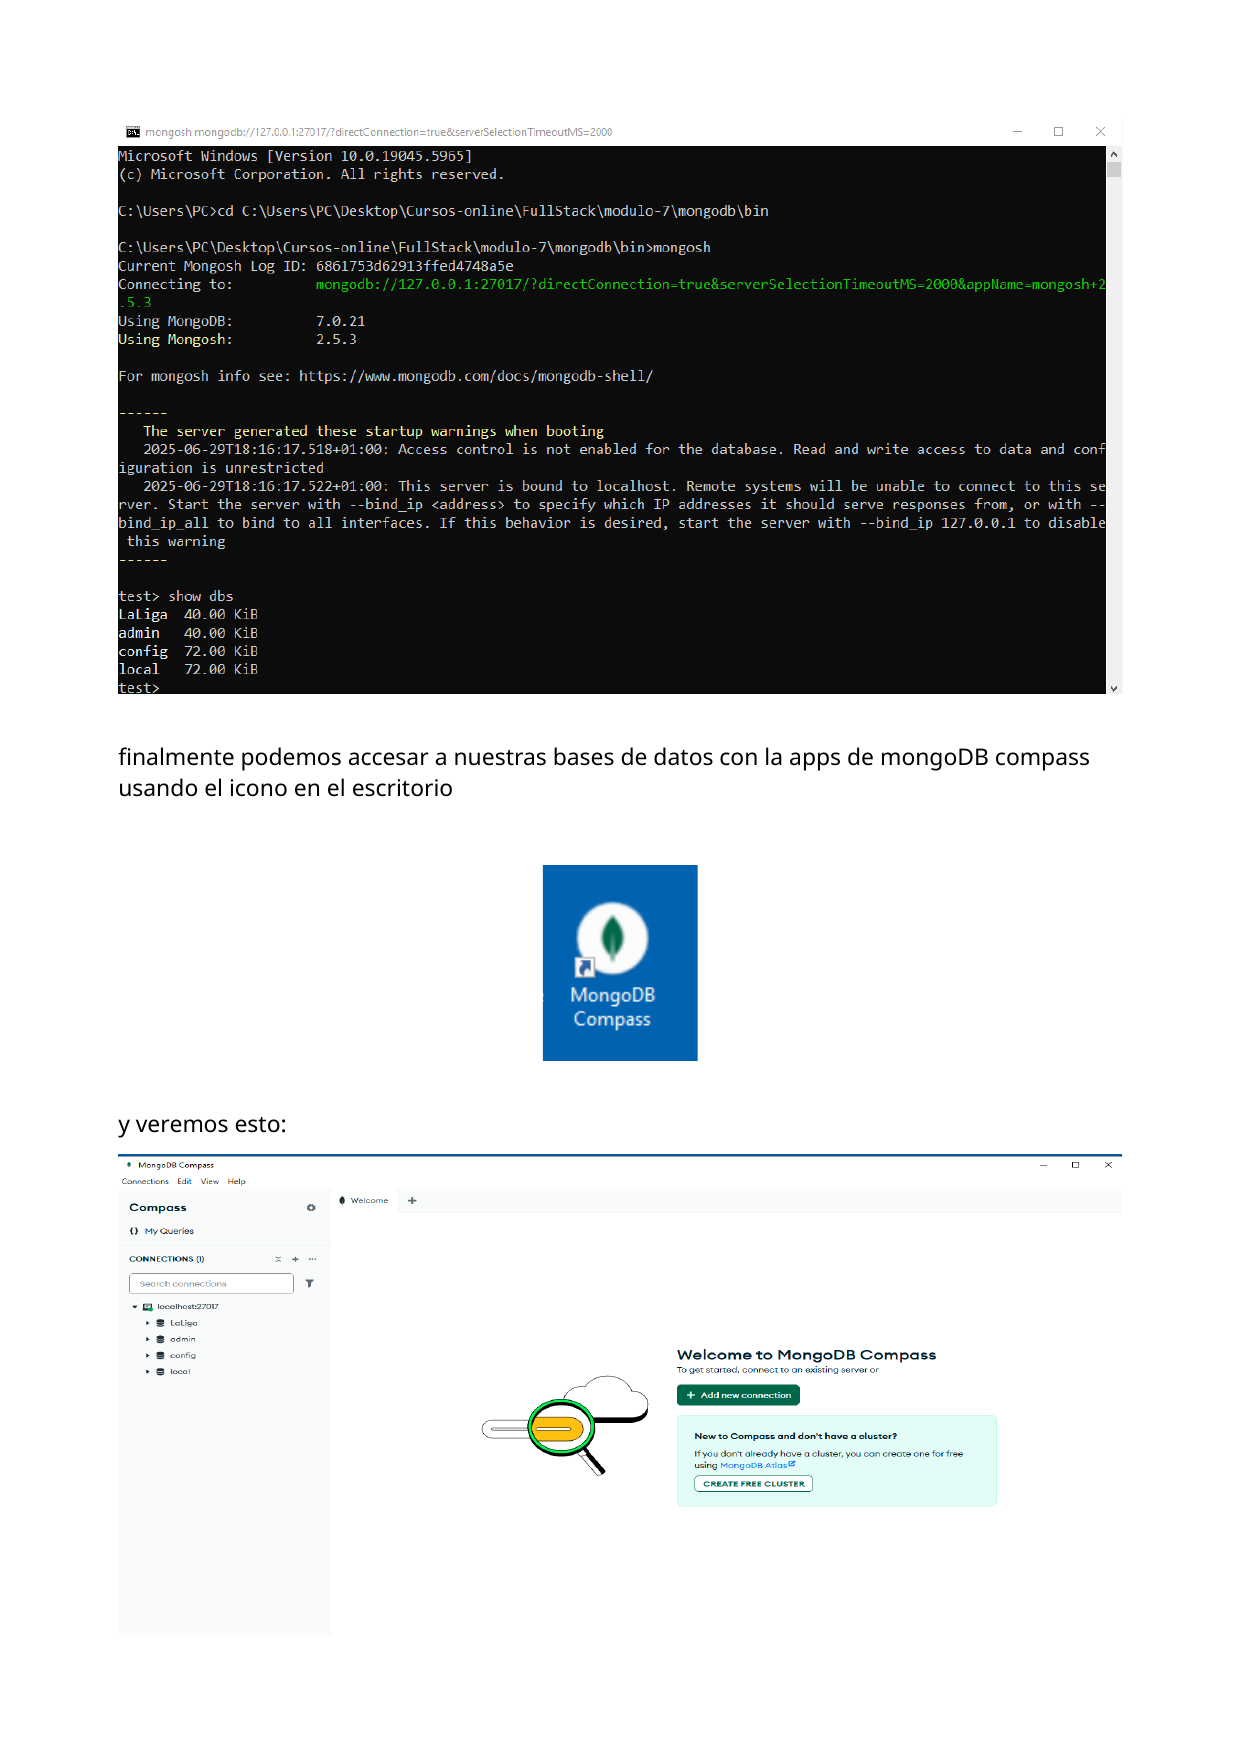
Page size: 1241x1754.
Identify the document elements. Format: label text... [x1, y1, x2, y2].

text y veremos esto: [118, 1108, 1122, 1139]
text finalmente podemos accesar a nuestras bases de datos con la apps de mongoDB compass usando el icono en el escritorio [118, 741, 1122, 803]
